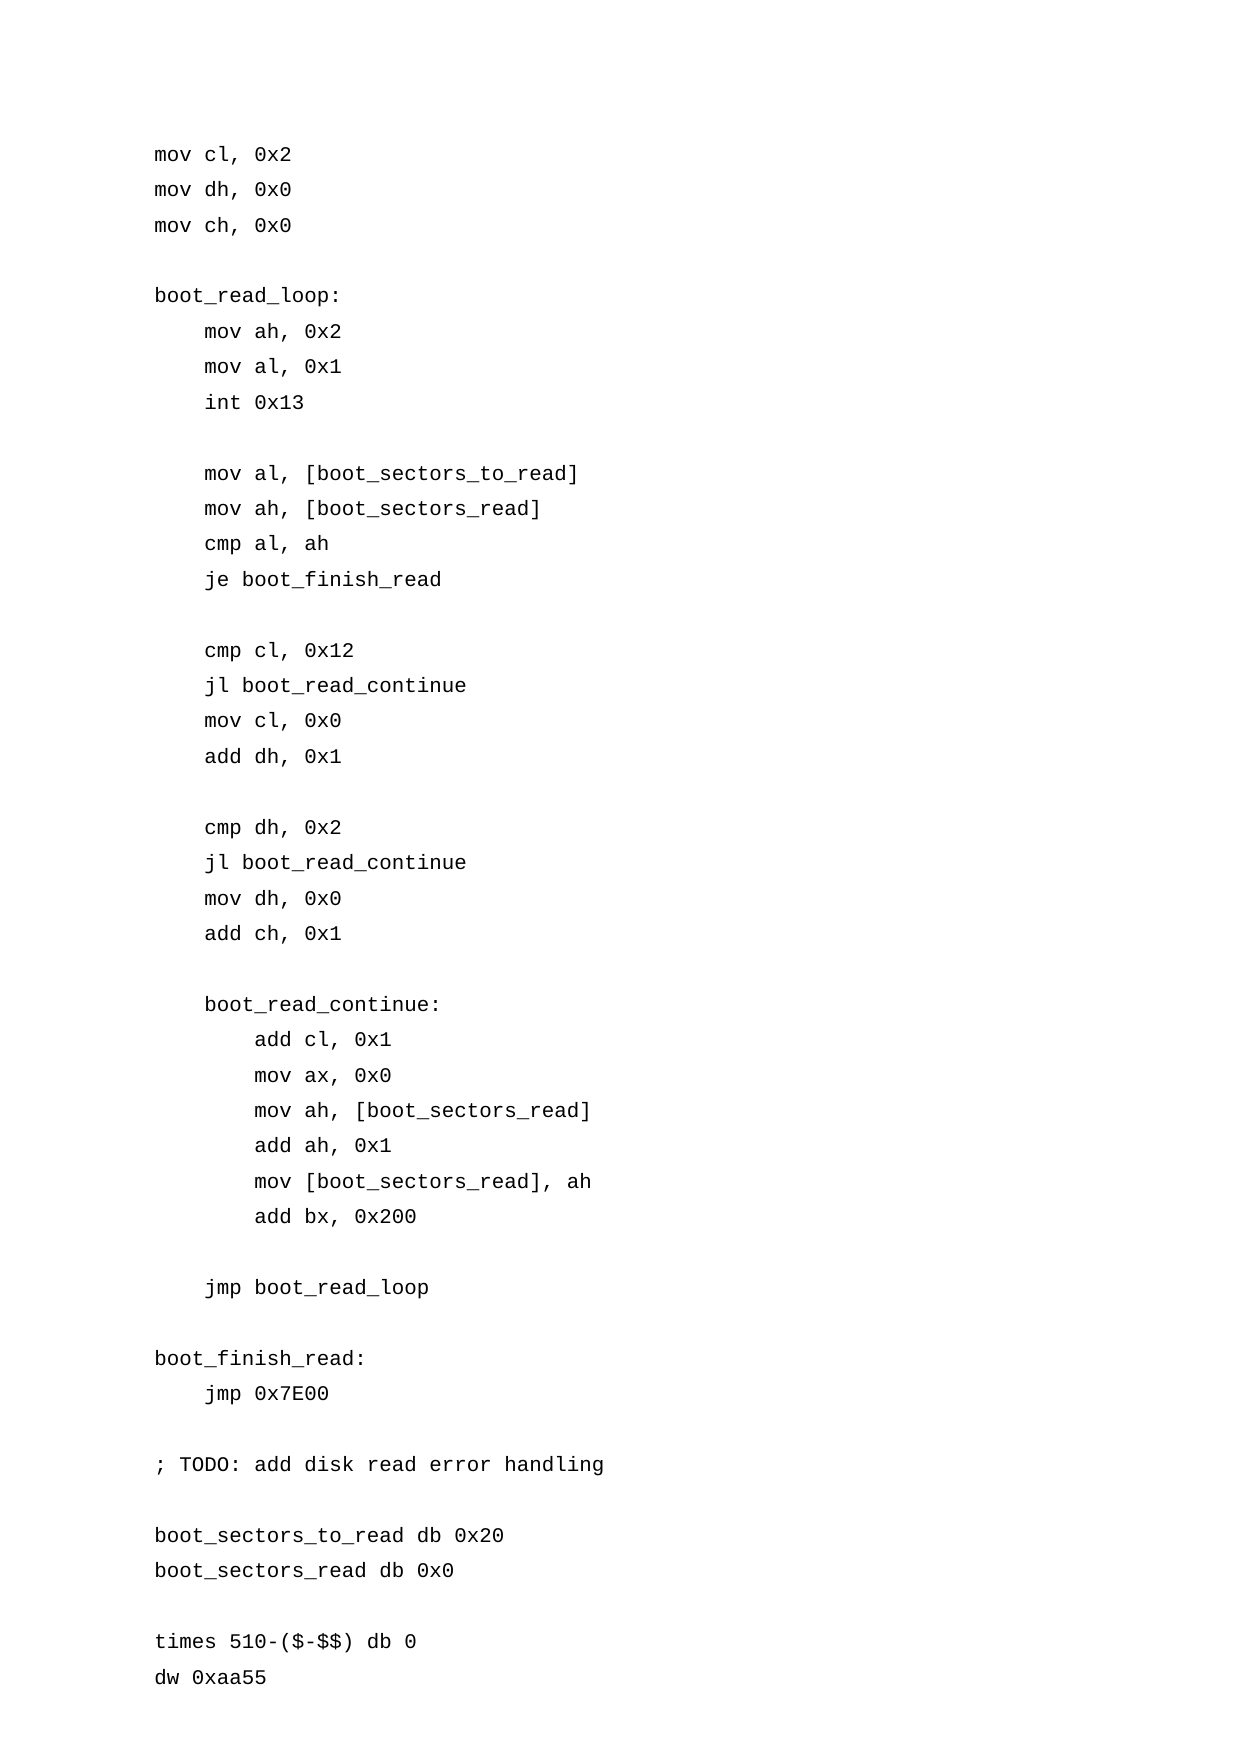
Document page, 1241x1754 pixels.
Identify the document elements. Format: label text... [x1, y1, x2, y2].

text times 510-($-$$) db 0 [154, 1631, 1086, 1655]
text add ch, 0x1 [154, 923, 1086, 947]
text add cl, 0x1 [154, 1029, 1086, 1053]
text mov cl, 0x0 [154, 710, 1086, 734]
text boot_read_continue: [154, 994, 1086, 1017]
text cmp dh, 0x2 [154, 817, 1086, 840]
text boot_read_loop: [154, 285, 1086, 309]
text dw 0xaa55 [154, 1667, 1086, 1690]
text int 0x13 [154, 392, 1086, 415]
text mov al, [boot_sectors_to_read] [154, 462, 1086, 486]
text mov ah, 0x2 [154, 321, 1086, 344]
text mov cl, 0x2 [154, 144, 1086, 167]
text boot_finish_read: [154, 1348, 1086, 1372]
text mov ah, [boot_sectors_read] [154, 498, 1086, 522]
text cmp cl, 0x12 [154, 639, 1086, 663]
text jmp 0x7E00 [154, 1383, 1086, 1407]
text cmp al, ah [154, 533, 1086, 557]
text mov [boot_sectors_read], ah [154, 1171, 1086, 1194]
text jl boot_read_continue [154, 852, 1086, 876]
text boot_sectors_read db 0x0 [154, 1560, 1086, 1584]
text add dh, 0x1 [154, 746, 1086, 769]
text add ah, 0x1 [154, 1135, 1086, 1159]
text boot_sectors_to_read db 0x20 [154, 1525, 1086, 1549]
text mov ah, [boot_sectors_read] [154, 1100, 1086, 1124]
text add bx, 0x200 [154, 1206, 1086, 1230]
text ; TODO: add disk read error handling [154, 1454, 1086, 1478]
text mov dh, 0x0 [154, 179, 1086, 203]
text mov al, 0x1 [154, 356, 1086, 380]
text jmp boot_read_loop [154, 1277, 1086, 1301]
text mov ax, 0x0 [154, 1064, 1086, 1088]
text mov ch, 0x0 [154, 214, 1086, 238]
text jl boot_read_continue [154, 675, 1086, 699]
text je boot_finish_read [154, 569, 1086, 592]
text mov dh, 0x0 [154, 887, 1086, 911]
